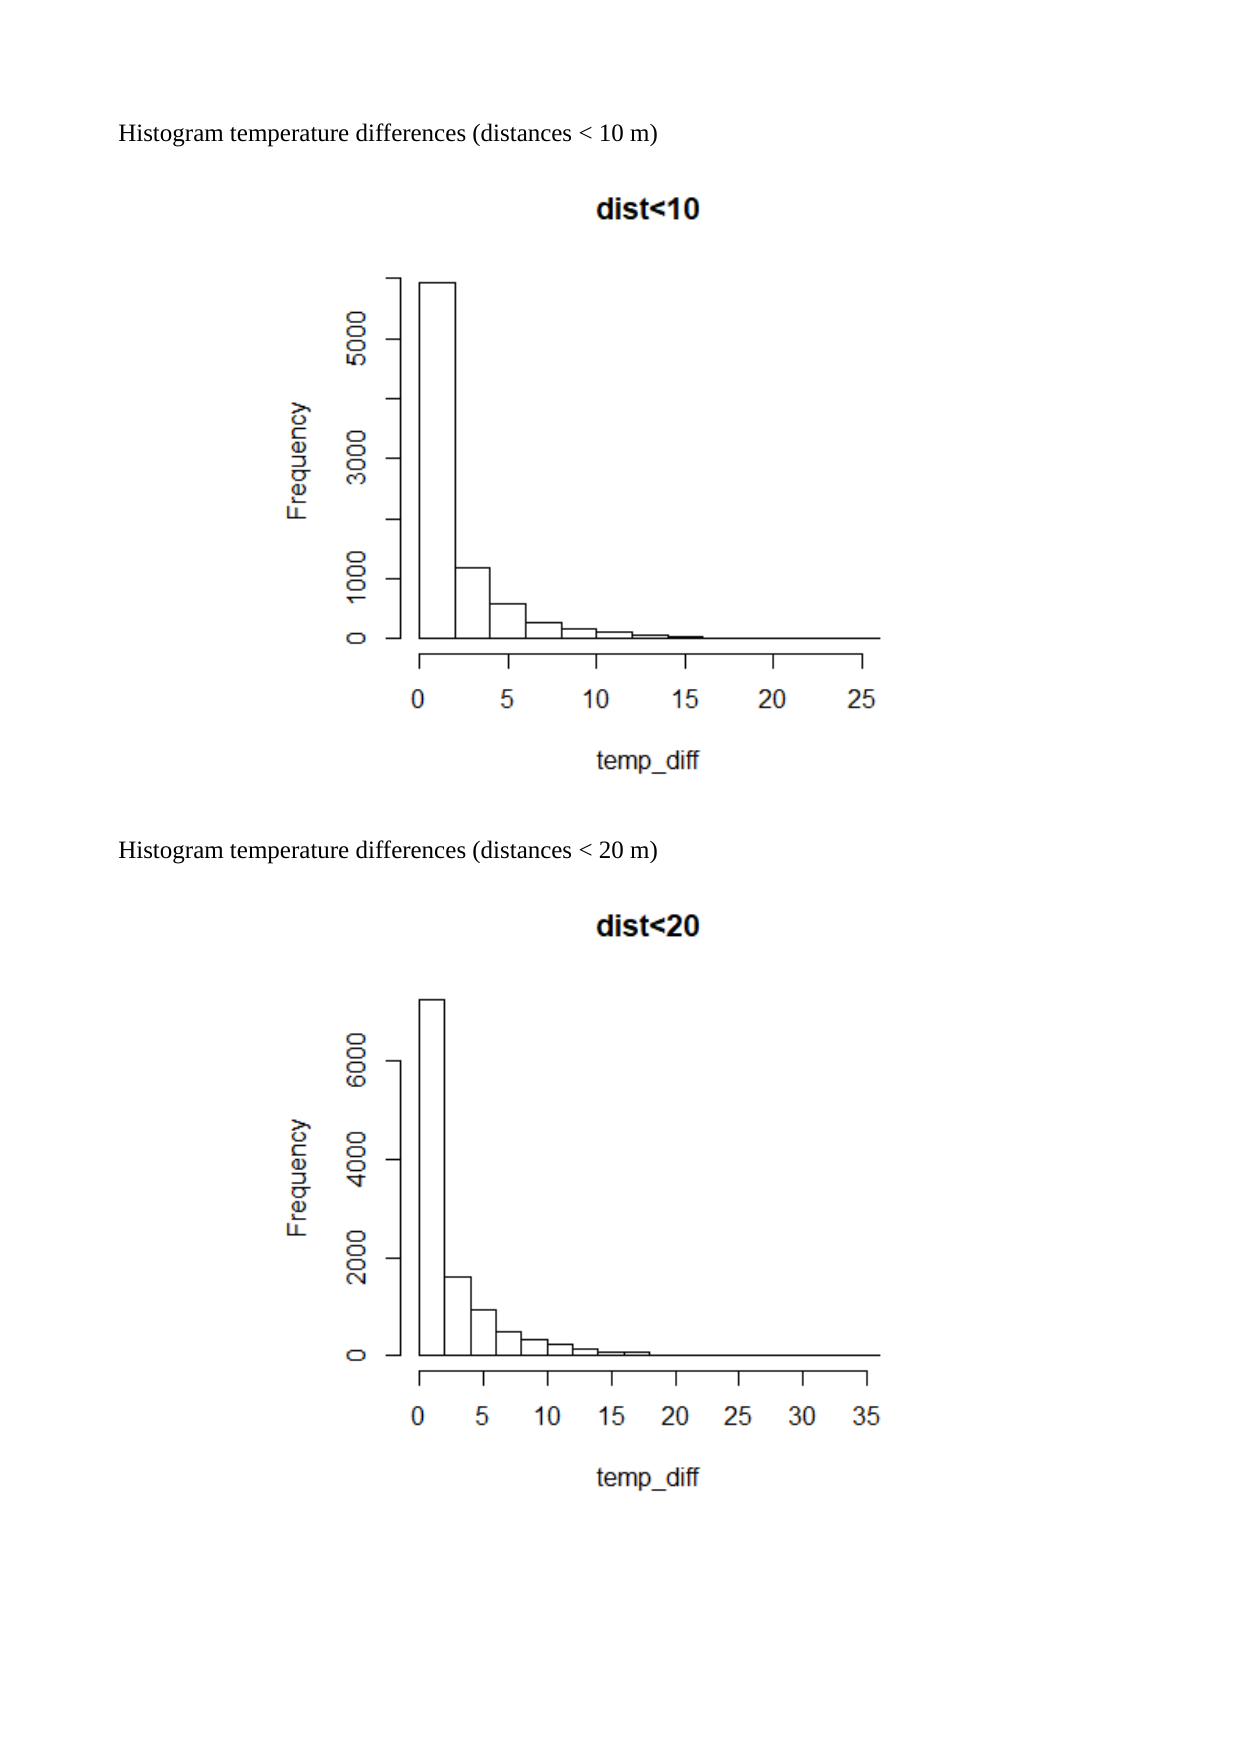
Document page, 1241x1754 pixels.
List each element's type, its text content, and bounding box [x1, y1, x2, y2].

text Histogram temperature differences (distances < 10 m) [118, 118, 1122, 147]
picture [278, 146, 962, 807]
picture [278, 863, 962, 1524]
text Histogram temperature differences (distances < 20 m) [118, 835, 1122, 864]
